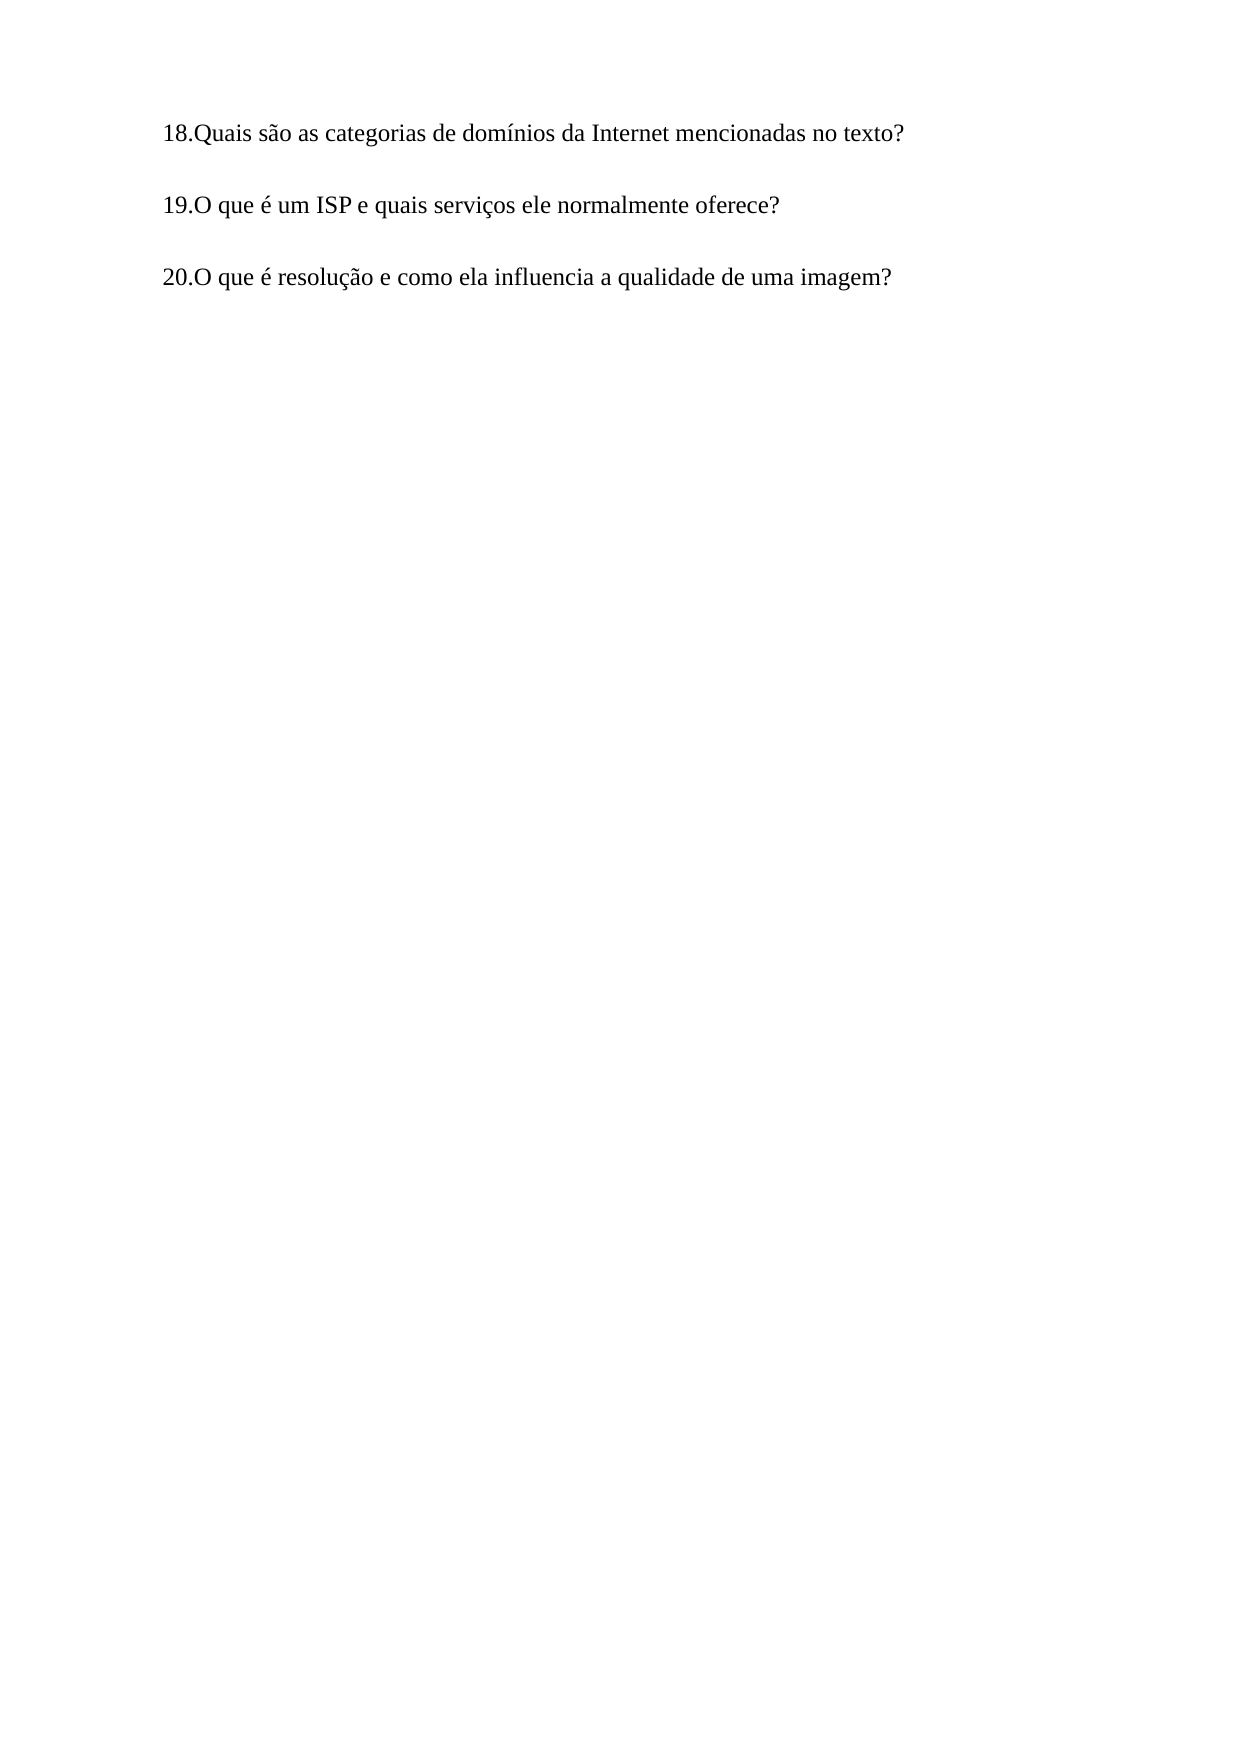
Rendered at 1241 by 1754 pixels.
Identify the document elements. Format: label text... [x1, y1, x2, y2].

list O que é resolução e como ela influencia a qualidade de uma imagem? [162, 262, 1122, 291]
list Quais são as categorias de domínios da Internet mencionadas no texto? [162, 118, 1122, 147]
list O que é um ISP e quais serviços ele normalmente oferece? [162, 190, 1122, 219]
